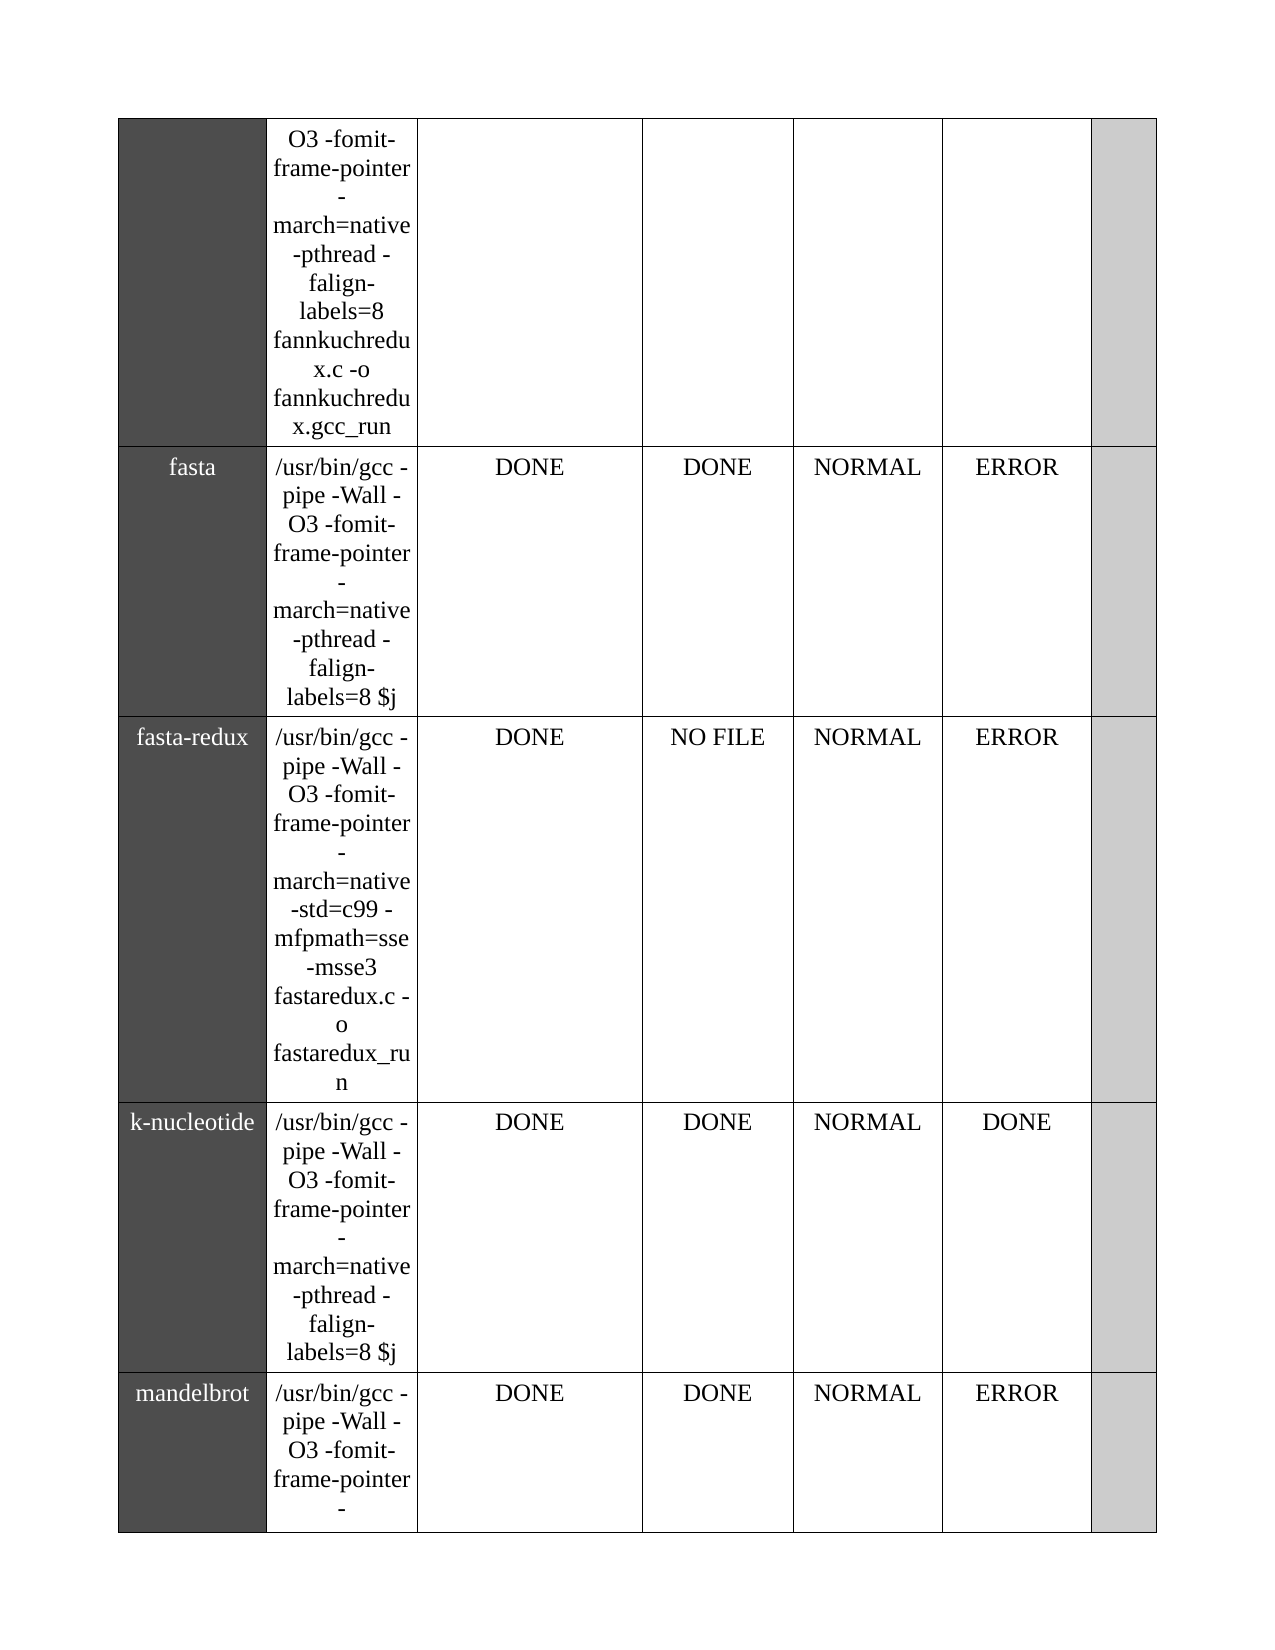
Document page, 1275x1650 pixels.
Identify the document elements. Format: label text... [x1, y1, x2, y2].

table_cell NORMAL [794, 1103, 942, 1372]
table_cell /usr/bin/gcc -pipe -Wall -O3 -fomit-frame-pointer -march=native -pthread -falign-labels=8 $j [267, 1103, 417, 1372]
table_cell DONE [643, 447, 793, 716]
table_cell DONE [418, 1103, 642, 1372]
table_cell [418, 119, 642, 446]
table_cell ERROR [943, 717, 1091, 1102]
table_cell ERROR [943, 447, 1091, 716]
table_cell [643, 119, 793, 446]
table_cell [1092, 447, 1156, 716]
table_cell ERROR [943, 1373, 1091, 1532]
table_cell NO FILE [643, 717, 793, 1102]
table_cell fasta-redux [119, 717, 266, 1102]
table_cell mandelbrot [119, 1373, 266, 1532]
table_cell [1092, 1373, 1156, 1532]
table_cell DONE [643, 1373, 793, 1532]
table_cell [794, 119, 942, 446]
table_cell [119, 119, 266, 446]
table_cell fasta [119, 447, 266, 716]
table_cell -O3 -fomit-frame-pointer -march=native -pthread -falign-labels=8 fannkuchredux.c -o fannkuchredux.gcc_run [267, 119, 417, 446]
table_cell NORMAL [794, 1373, 942, 1532]
table_cell [1092, 1103, 1156, 1372]
table_cell /usr/bin/gcc -pipe -Wall -O3 -fomit-frame-pointer -march=native -std=c99 -mfpmath=sse -msse3 fastaredux.c -o fastaredux_run [267, 717, 417, 1102]
table_cell DONE [643, 1103, 793, 1372]
table_cell /usr/bin/gcc -pipe -Wall -O3 -fomit-frame-pointer [267, 1373, 417, 1532]
table_cell DONE [418, 717, 642, 1102]
table_cell [1092, 717, 1156, 1102]
table_cell NORMAL [794, 717, 942, 1102]
table_cell DONE [418, 1373, 642, 1532]
table_cell /usr/bin/gcc -pipe -Wall -O3 -fomit-frame-pointer -march=native -pthread -falign-labels=8 $j [267, 447, 417, 716]
table_cell DONE [418, 447, 642, 716]
table_cell [1092, 119, 1156, 446]
table_cell DONE [943, 1103, 1091, 1372]
table_cell [943, 119, 1091, 446]
table_cell NORMAL [794, 447, 942, 716]
table_cell k-nucleotide [119, 1103, 266, 1372]
